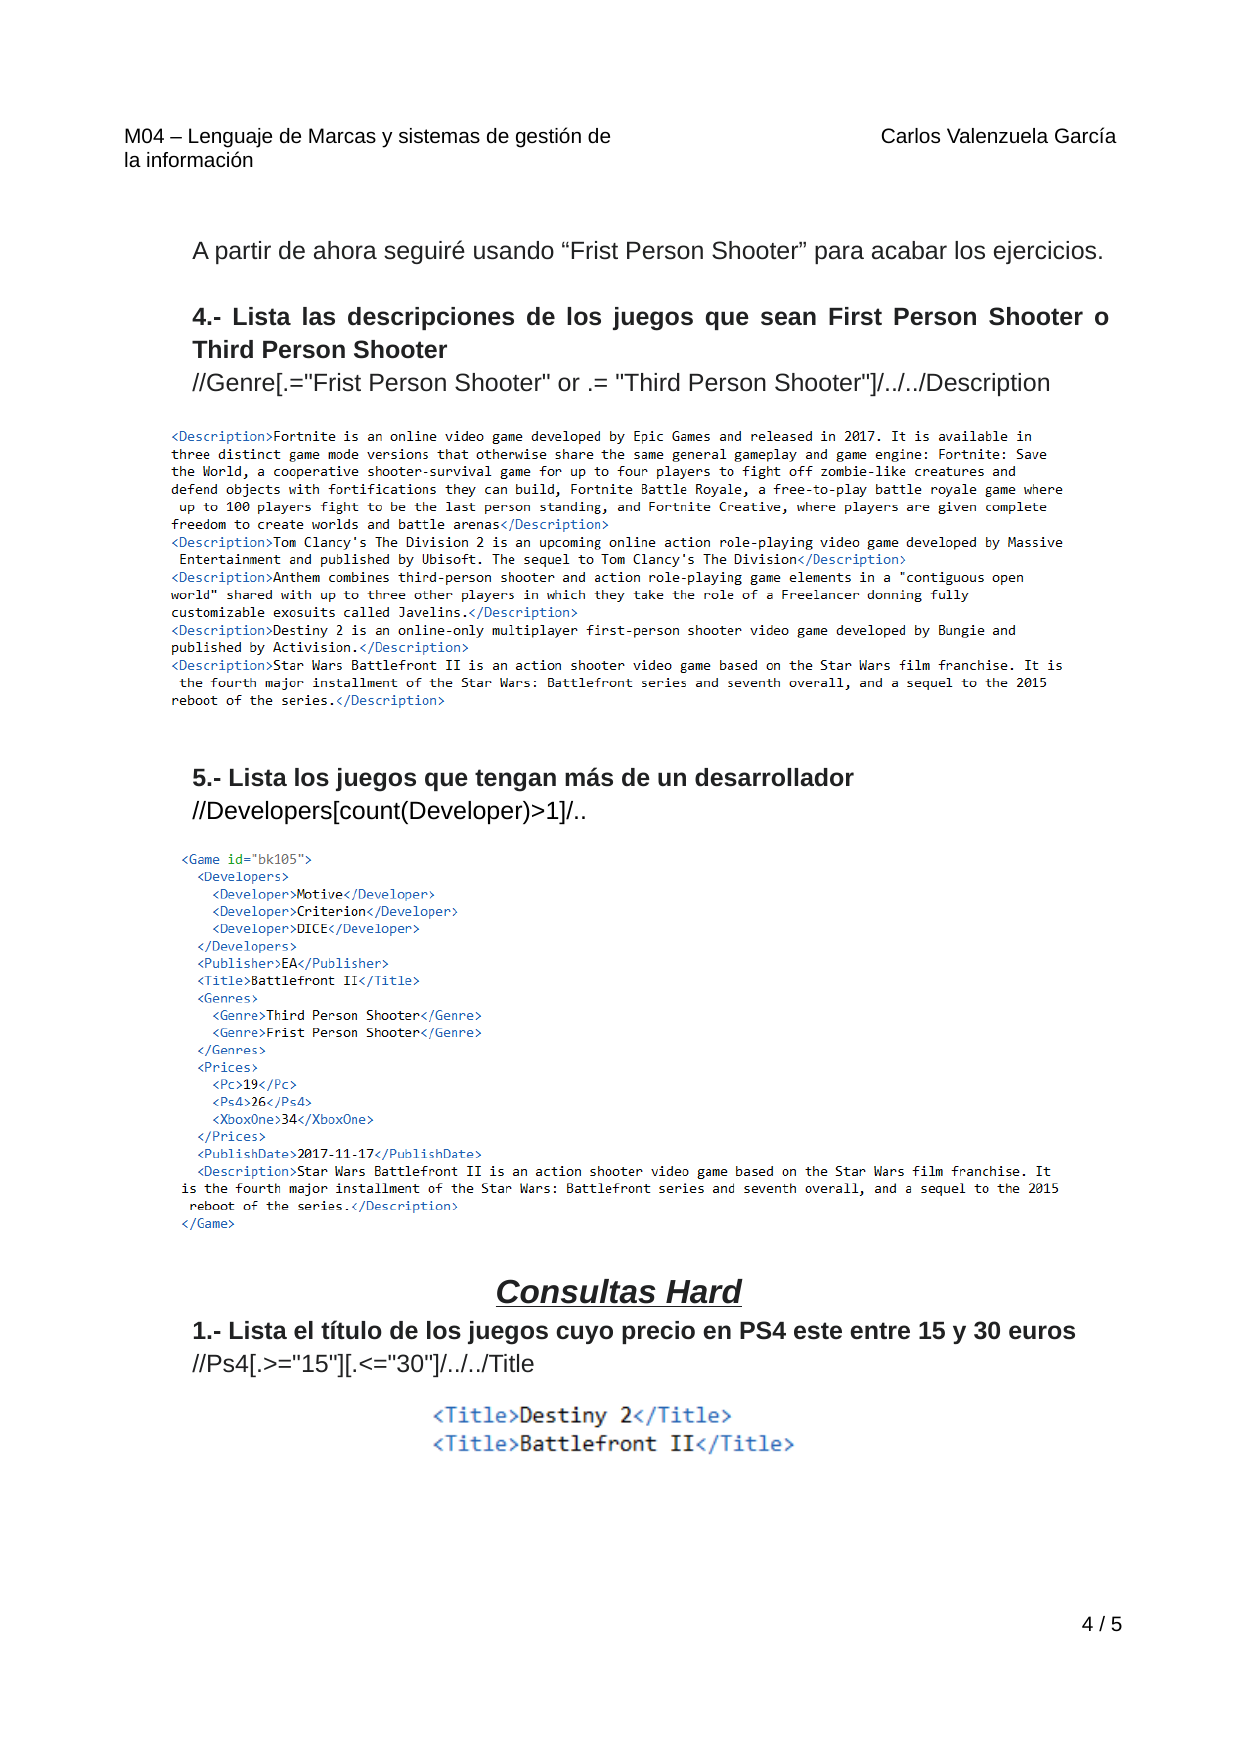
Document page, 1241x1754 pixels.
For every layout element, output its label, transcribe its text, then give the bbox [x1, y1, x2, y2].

text 1.- Lista el título de los juegos cuyo precio en PS4 este entre 15 y 30 euros [118, 1316, 1122, 1345]
text //Developers[count(Developer)>1]/.. [118, 796, 1122, 825]
picture [178, 847, 1062, 1235]
text 5.- Lista los juegos que tengan más de un desarrollador [118, 763, 1122, 792]
picture [423, 1396, 817, 1467]
picture [164, 418, 1077, 726]
text //Genre[.="Frist Person Shooter" or .= "Third Person Shooter"]/../../Description [118, 368, 1122, 397]
list Consultas Hard [118, 1272, 1122, 1311]
text //Ps4[.>="15"][.<="30"]/../../Title [118, 1349, 1122, 1378]
text A partir de ahora seguiré usando “Frist Person Shooter” para acabar los ejercicios. [118, 236, 1122, 264]
text 4.- Lista las descripciones de los juegos que sean First Person Shooter o Third Person Shooter [118, 302, 1122, 363]
